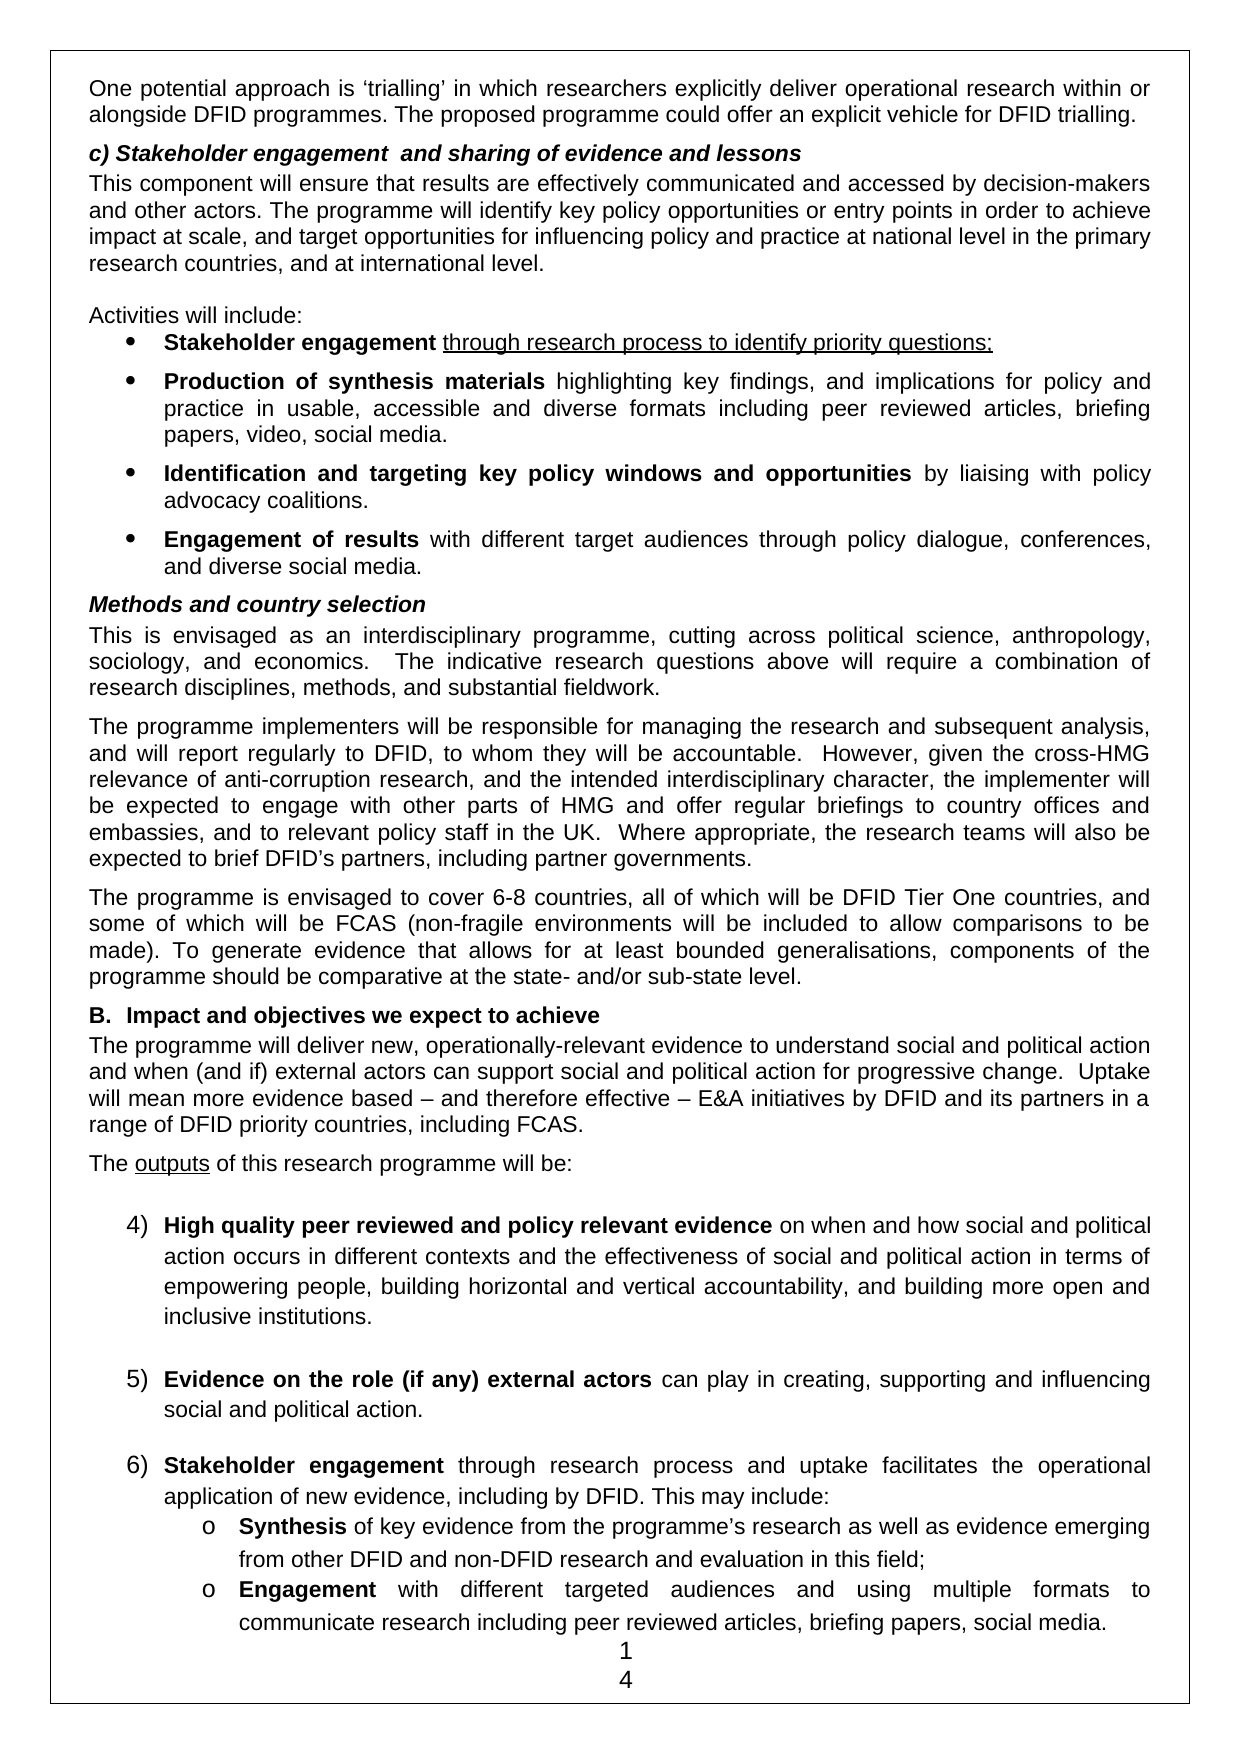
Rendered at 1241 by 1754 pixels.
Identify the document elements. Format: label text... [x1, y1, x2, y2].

list Engagement of results with different target audiences through policy dialogue, conferences, and diverse social media. [126, 526, 1152, 579]
list Production of synthesis materials highlighting key findings, and implications for policy and practice in usable, accessible and diverse formats including peer reviewed articles, briefing papers, video, social media. [126, 368, 1152, 447]
list Engagement with different targeted audiences and using multiple formats to communicate research including peer reviewed articles, briefing papers, social media. [201, 1576, 1152, 1636]
text This component will ensure that results are effectively communicated and accessed by decision-makers and other actors. The programme will identify key policy opportunities or entry points in order to achieve impact at scale, and target opportunities for influencing policy and practice at national level in the primary research countries, and at international level. [89, 170, 1152, 276]
text Methods and country selection [89, 591, 1152, 618]
text Activities will include: [89, 302, 1152, 328]
list Synthesis of key evidence from the programme’s research as well as evidence emerging from other DFID and non-DFID research and evaluation in this field; [201, 1513, 1152, 1572]
list Identification and targeting key policy windows and opportunities by liaising with policy advocacy coalitions. [126, 460, 1152, 513]
list Stakeholder engagement through research process to identify priority questions; [126, 328, 1152, 355]
text The programme is envisaged to cover 6-8 countries, all of which will be DFID Tier One countries, and some of which will be FCAS (non-fragile environments will be included to allow comparisons to be made). To generate evidence that allows for at least bounded generalisations, components of the programme should be comparative at the state- and/or sub-state level. [89, 884, 1152, 989]
list Impact and objectives we expect to achieve [89, 1002, 1152, 1028]
text The programme will deliver new, operationally-relevant evidence to understand social and political action and when (and if) external actors can support social and political action for progressive change. Uptake will mean more evidence based – and therefore effective – E&A initiatives by DFID and its partners in a range of DFID priority countries, including FCAS. [89, 1032, 1152, 1137]
list Evidence on the role (if any) external actors can play in creating, supporting and influencing social and political action. [126, 1364, 1152, 1423]
text The outputs of this research programme will be: [89, 1150, 1152, 1176]
text The programme implementers will be responsible for managing the research and subsequent analysis, and will report regularly to DFID, to whom they will be accountable. However, given the cross-HMG relevance of anti-corruption research, and the intended interdisciplinary character, the implementer will be expected to engage with other parts of HMG and offer regular briefings to country offices and embassies, and to relevant policy staff in the UK. Where appropriate, the research teams will also be expected to brief DFID’s partners, including partner governments. [89, 713, 1152, 871]
text This is envisaged as an interdisciplinary programme, cutting across political science, anthropology, sociology, and economics. The indicative research questions above will require a combination of research disciplines, methods, and substantial fieldwork. [89, 622, 1152, 701]
text One potential approach is ‘trialling’ in which researchers explicitly deliver operational research within or alongside DFID programmes. The proposed programme could offer an explicit vehicle for DFID trialling. [89, 75, 1152, 128]
text c) Stakeholder engagement and sharing of evidence and lessons [89, 140, 1152, 167]
list Stakeholder engagement through research process and uptake facilitates the operational application of new evidence, including by DFID. This may include: [126, 1451, 1152, 1509]
list High quality peer reviewed and policy relevant evidence on when and how social and political action occurs in different contexts and the effectiveness of social and political action in terms of empowering people, building horizontal and vertical accountability, and building more open and inclusive institutions. [126, 1210, 1152, 1330]
